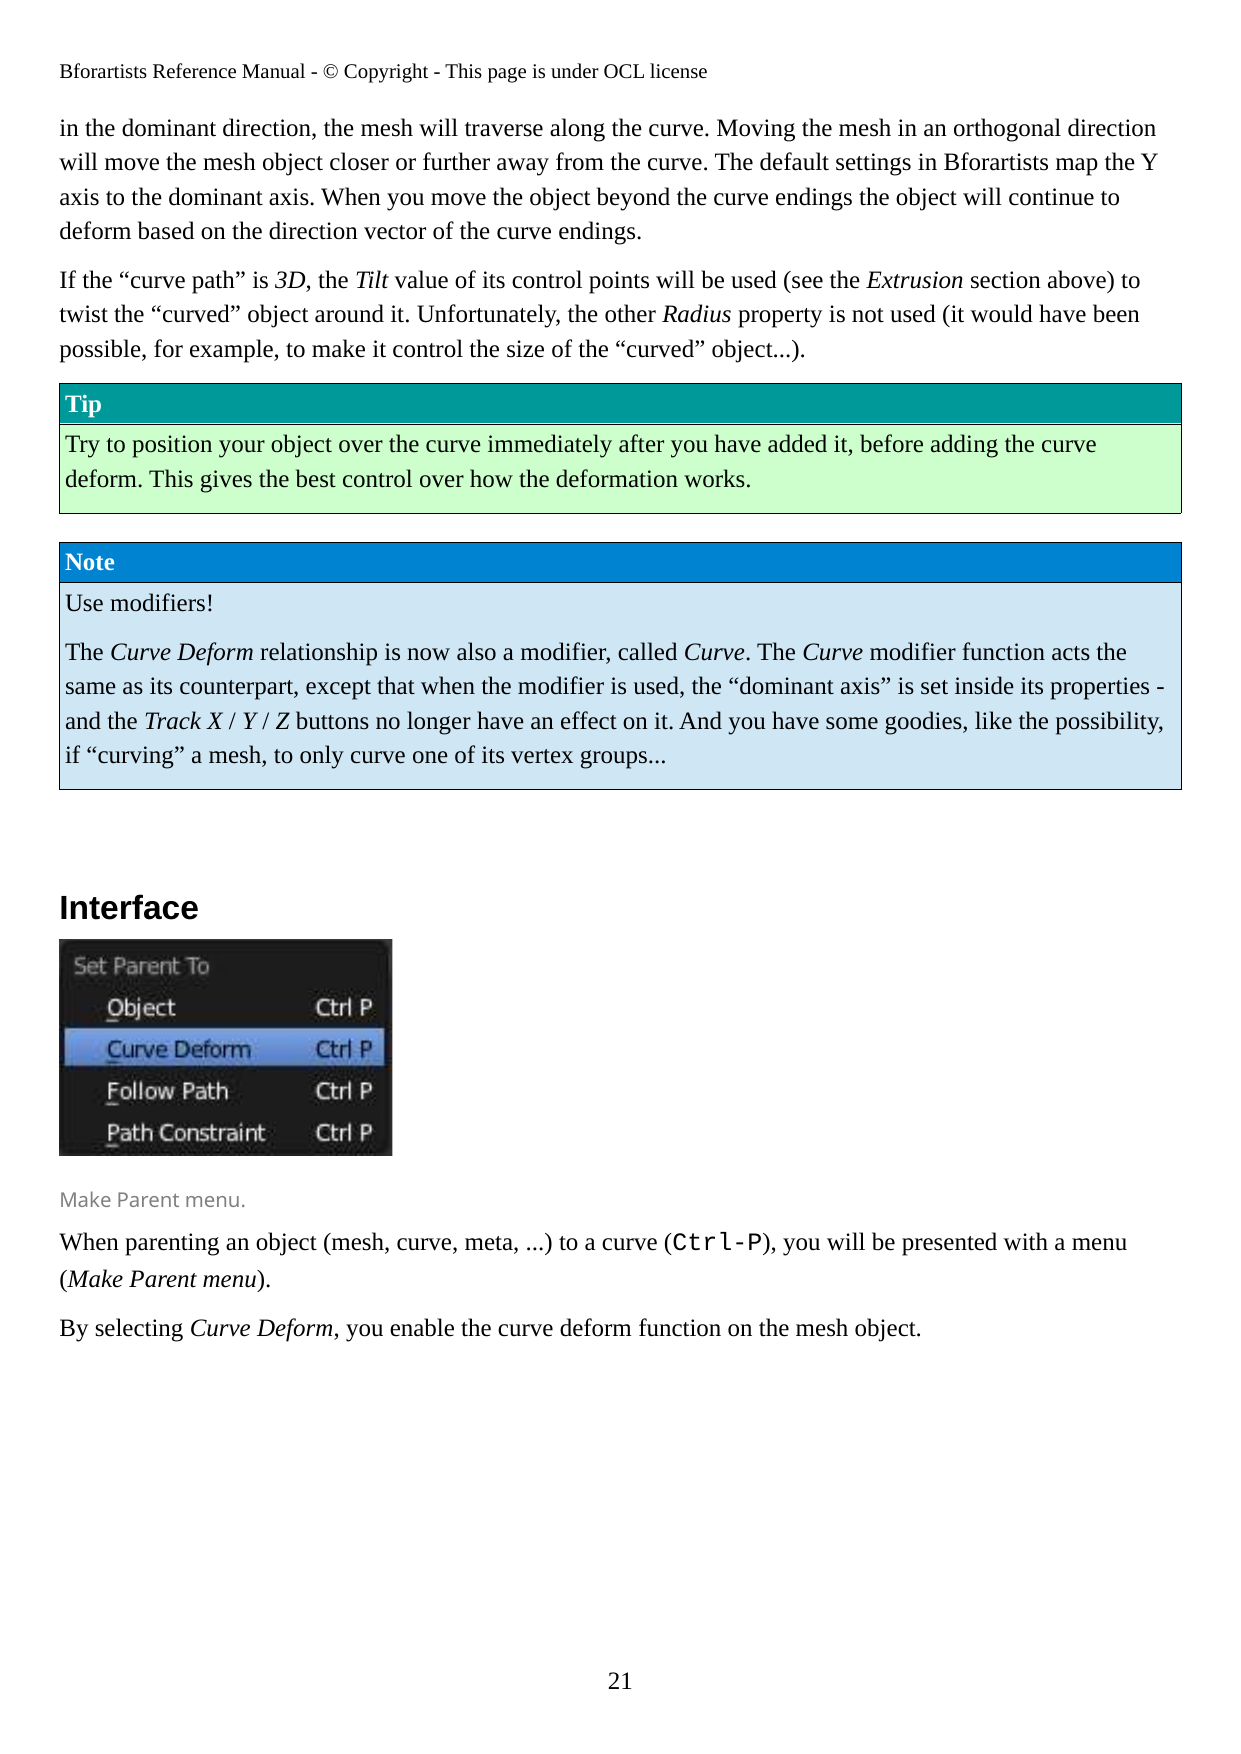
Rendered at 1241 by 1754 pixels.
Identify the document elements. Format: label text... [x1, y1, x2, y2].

text By selecting Curve Deform, you enable the curve deform function on the mesh object. [59, 1313, 1181, 1342]
table_cell Use modifiers! The Curve Deform relationship is now also a modifier, called Curve. The Curve modifier function acts the same as its counterpart, except that when the modifier is used, the “dominant axis” is set inside its properties - and the Track X / Y / Z buttons no longer have an effect on it. And you have some goodies, like the possibility, if “curving” a mesh, to only curve one of its vertex groups... [60, 583, 1181, 789]
text If the “curve path” is 3D, the Tilt value of its control points will be used (see the Extrusion section above) to twist the “curved” object around it. Unfortunately, the other Radius property is not used (it would have been possible, for example, to make it control the size of the “curved” object...). [59, 265, 1181, 363]
text in the dominant direction, the mesh will traverse along the curve. Moving the mesh in an orthogonal direction will move the mesh object closer or further away from the curve. The default settings in Bforartists map the Y axis to the dominant axis. When you move the object beyond the curve endings the object will continue to deform based on the direction vector of the curve endings. [59, 113, 1181, 245]
subtitle Interface [59, 888, 1181, 927]
table_cell Try to position your object over the curve immediately after you have added it, before adding the curve deform. This gives the best control over how the deformation works. [60, 425, 1181, 513]
table_header Tip [60, 384, 1181, 423]
text Make Parent menu. [59, 1182, 1181, 1213]
text When parenting an object (mesh, curve, meta, ...) to a curve (Ctrl-P), you will be presented with a menu (Make Parent menu). [59, 1227, 1181, 1293]
table_header Note [60, 543, 1181, 582]
picture [59, 939, 393, 1156]
